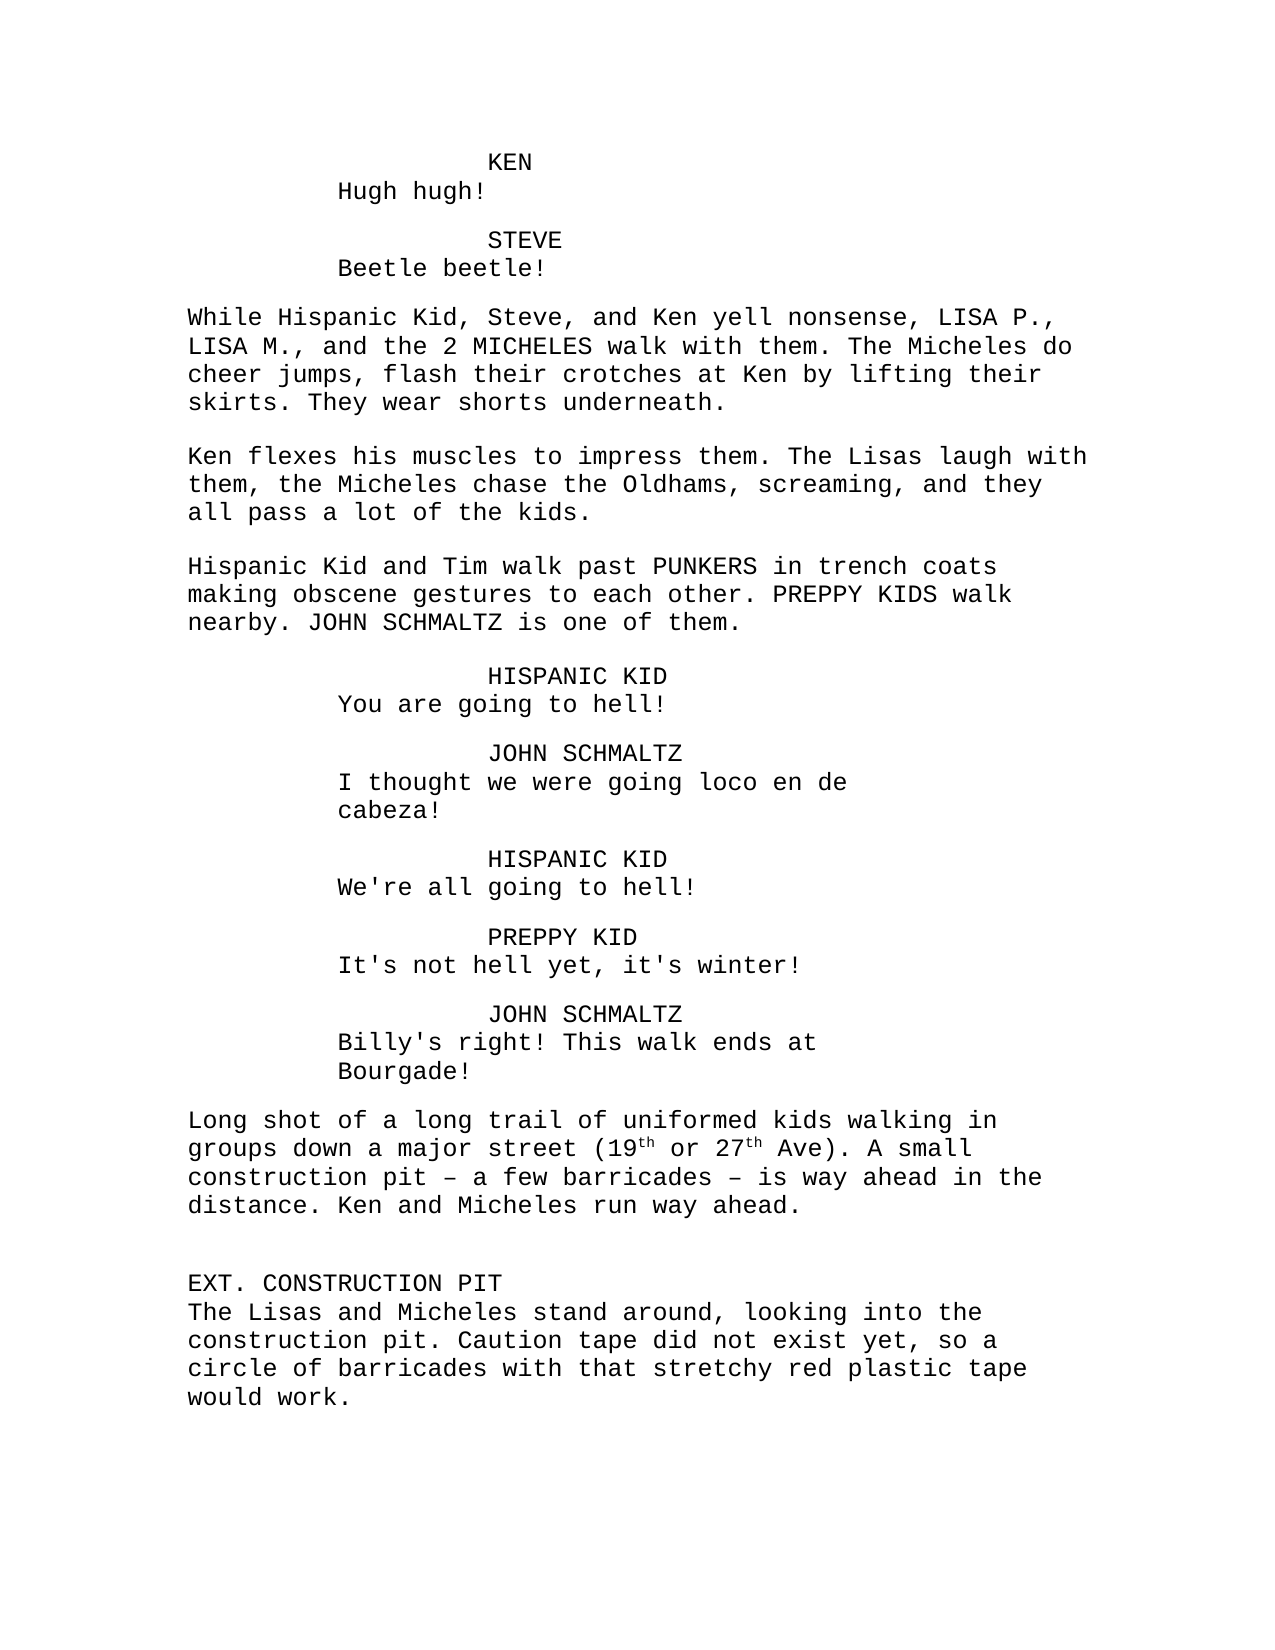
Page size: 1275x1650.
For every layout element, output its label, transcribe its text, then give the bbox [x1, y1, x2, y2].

text While Hispanic Kid, Steve, and Ken yell nonsense, LISA P., LISA M., and the 2 MICHELES walk with them. The Micheles do cheer jumps, flash their crotches at Ken by lifting their skirts. They wear shorts underneath. [187, 305, 1087, 418]
text JOHN SCHMALTZ [187, 1002, 1087, 1030]
text You are going to hell! [337, 692, 937, 720]
text Billy's right! This walk ends at Bourgade! [337, 1030, 937, 1087]
text Hispanic Kid and Tim walk past PUNKERS in trench coats making obscene gestures to each other. PREPPY KIDS walk nearby. JOHN SCHMALTZ is one of them. [187, 553, 1087, 638]
text Long shot of a long trail of uniformed kids walking in groups down a major street (19th or 27th Ave). A small construction pit – a few barricades – is way ahead in the distance. Ken and Micheles run way ahead. [187, 1107, 1087, 1221]
text JOHN SCHMALTZ [187, 741, 1087, 769]
text We're all going to hell! [337, 875, 937, 903]
text The Lisas and Micheles stand around, looking into the construction pit. Caution tape did not exist yet, so a circle of barricades with that stretchy red plastic tape would work. [187, 1299, 1087, 1412]
text STEVE [187, 227, 1087, 256]
text PREPPY KID [187, 924, 1087, 952]
text KEN [187, 150, 1087, 178]
text Ken flexes his muscles to impress them. The Lisas laugh with them, the Micheles chase the Oldhams, screaming, and they all pass a lot of the kids. [187, 443, 1087, 528]
text Hugh hugh! [337, 178, 937, 207]
text It's not hell yet, it's winter! [337, 952, 937, 981]
text HISPANIC KID [187, 663, 1087, 692]
text I thought we were going loco en de cabeza! [337, 769, 937, 826]
text HISPANIC KID [187, 847, 1087, 875]
subtitle EXT. CONSTRUCTION PIT [187, 1271, 1087, 1299]
text Beetle beetle! [337, 256, 937, 284]
